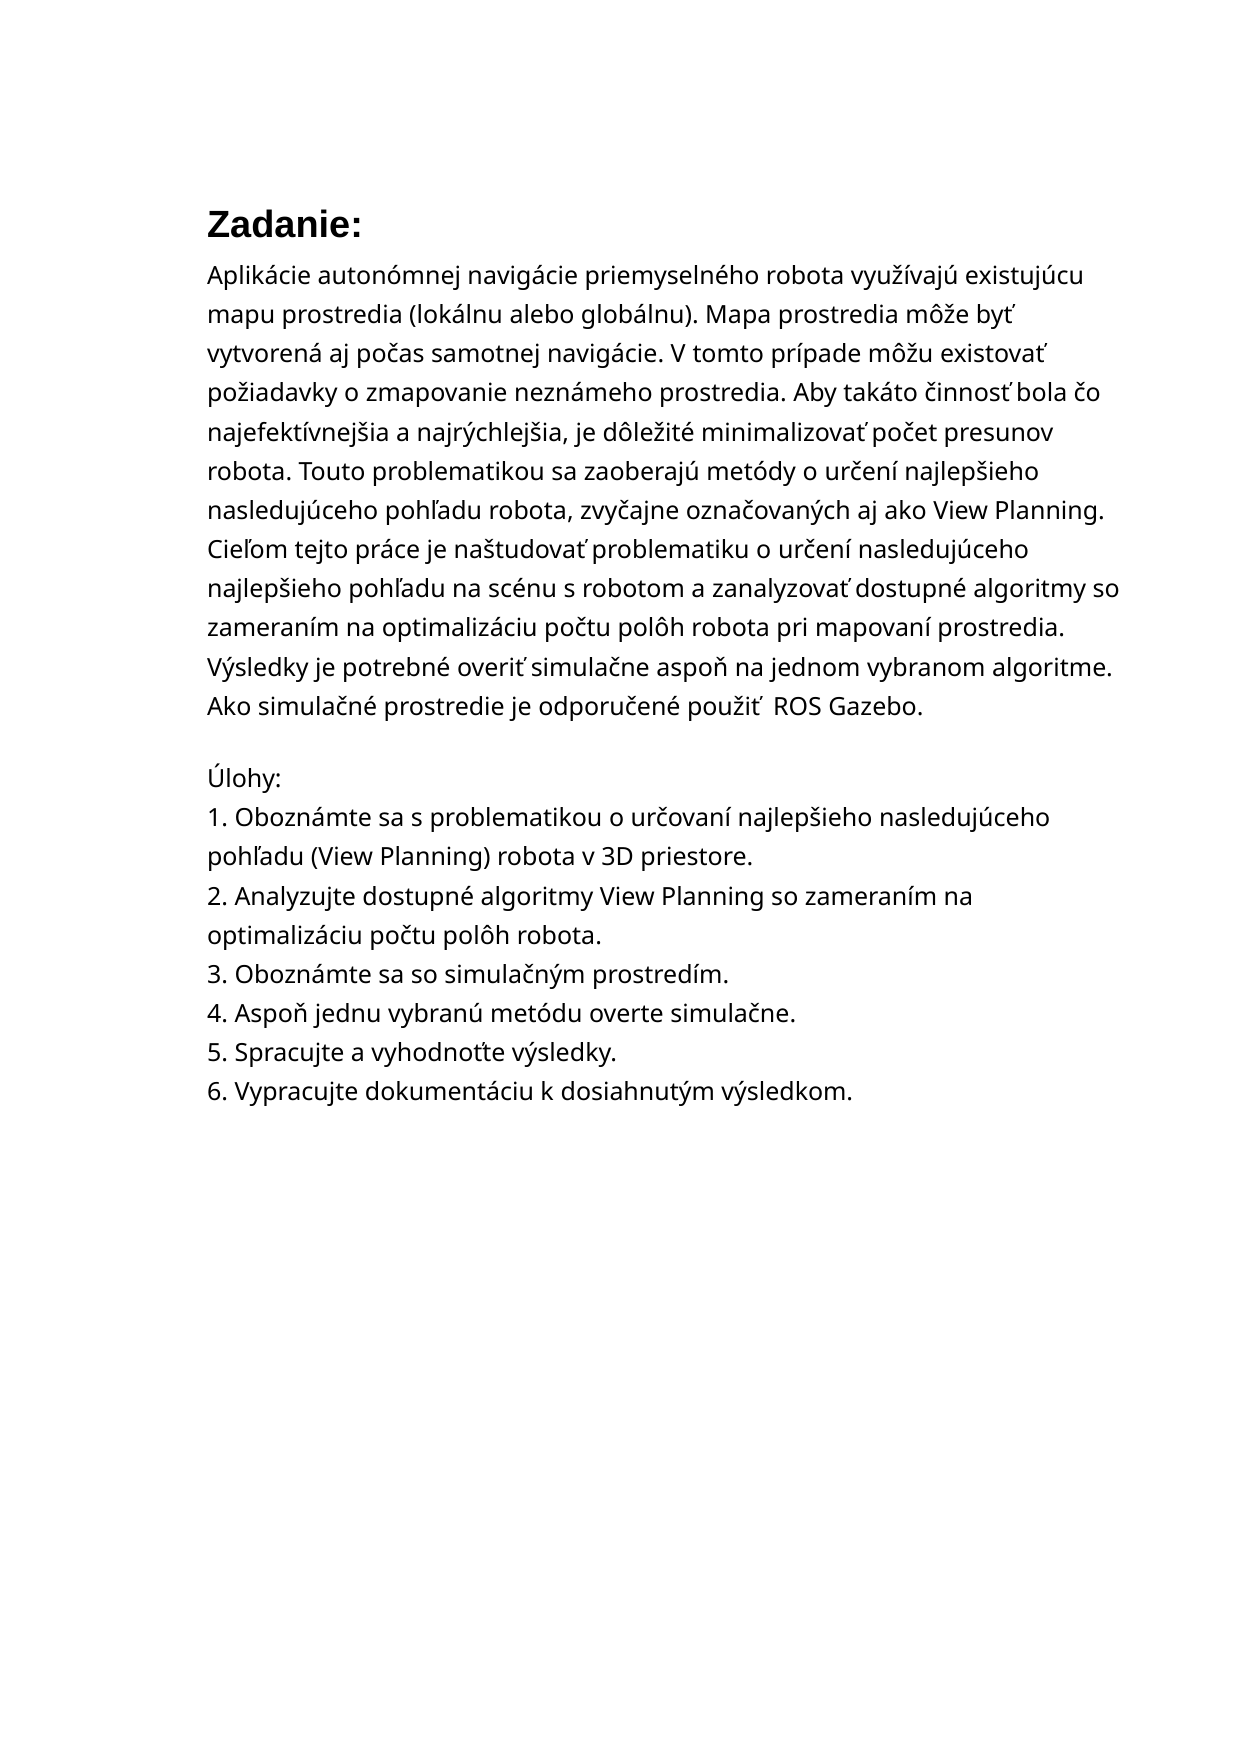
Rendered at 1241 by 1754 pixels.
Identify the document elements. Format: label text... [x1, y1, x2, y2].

text Aplikácie autonómnej navigácie priemyselného robota využívajú existujúcu mapu prostredia (lokálnu alebo globálnu). Mapa prostredia môže byť vytvorená aj počas samotnej navigácie. V tomto prípade môžu existovať požiadavky o zmapovanie neznámeho prostredia. Aby takáto činnosť bola čo najefektívnejšia a najrýchlejšia, je dôležité minimalizovať počet presunov robota. Touto problematikou sa zaoberajú metódy o určení najlepšieho nasledujúceho pohľadu robota, zvyčajne označovaných aj ako View Planning. Cieľom tejto práce je naštudovať problematiku o určení nasledujúceho najlepšieho pohľadu na scénu s robotom a zanalyzovať dostupné algoritmy so zameraním na optimalizáciu počtu polôh robota pri mapovaní prostredia. Výsledky je potrebné overiť simulačne aspoň na jednom vybranom algoritme. Ako simulačné prostredie je odporučené použiť ROS Gazebo. Úlohy: 1. Oboznámte sa s problematikou o určovaní najlepšieho nasledujúceho pohľadu (View Planning) robota v 3D priestore. 2. Analyzujte dostupné algoritmy View Planning so zameraním na optimalizáciu počtu polôh robota. 3. Oboznámte sa so simulačným prostredím. 4. Aspoň jednu vybranú metódu overte simulačne. 5. Spracujte a vyhodnoťte výsledky. 6. Vypracujte dokumentáciu k dosiahnutým výsledkom. [207, 258, 1122, 1108]
subtitle Zadanie: [207, 201, 1122, 245]
